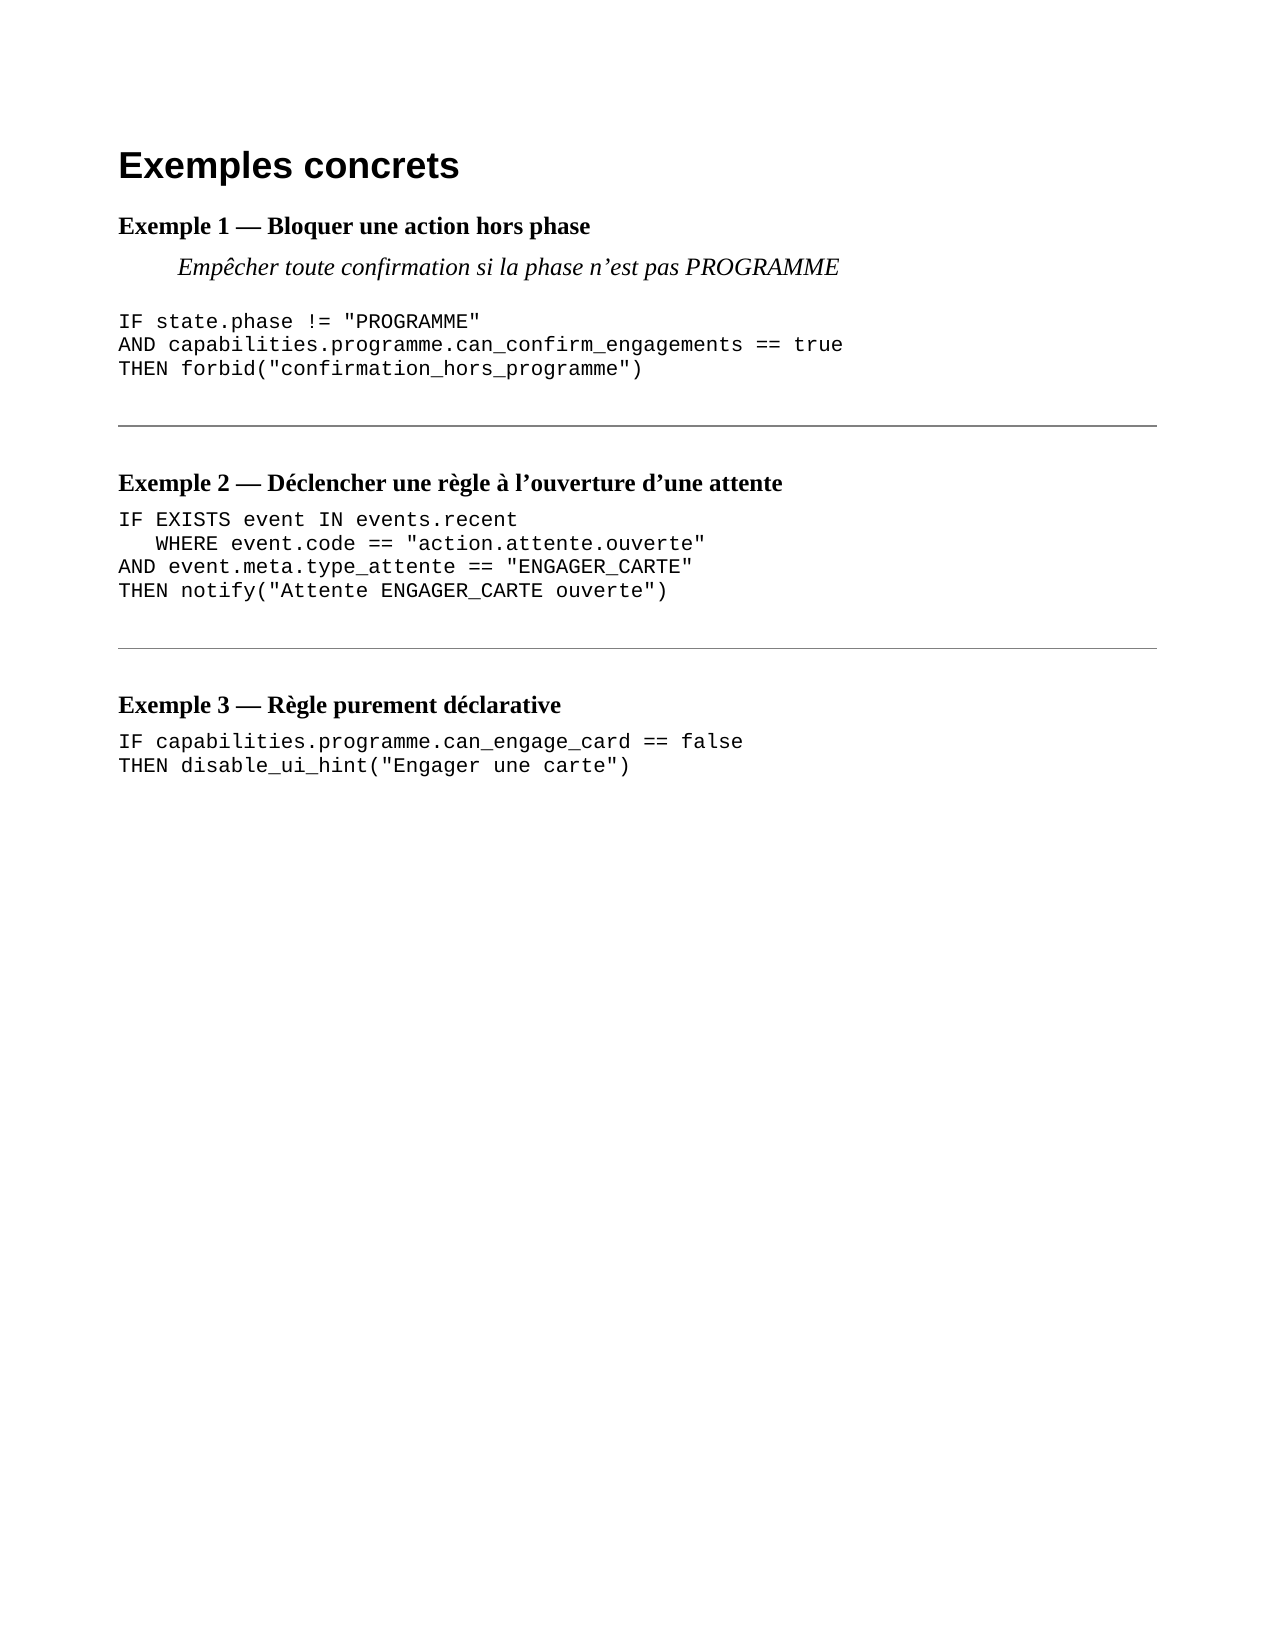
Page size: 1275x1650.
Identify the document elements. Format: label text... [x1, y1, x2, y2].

text Empêcher toute confirmation si la phase n’est pas PROGRAMME [177, 252, 1098, 281]
text THEN disable_ui_hint("Engager une carte") [118, 755, 1157, 778]
text IF capabilities.programme.can_engage_card == false [118, 731, 1157, 755]
text IF EXISTS event IN events.recent [118, 509, 1157, 533]
subtitle Exemples concrets [118, 143, 1157, 186]
text THEN notify("Attente ENGAGER_CARTE ouverte") [118, 580, 1157, 604]
subtitle Exemple 3 — Règle purement déclarative [118, 690, 1157, 719]
text THEN forbid("confirmation_hors_programme") [118, 358, 1157, 382]
text AND event.meta.type_attente == "ENGAGER_CARTE" [118, 556, 1157, 580]
subtitle Exemple 2 — Déclencher une règle à l’ouverture d’une attente [118, 468, 1157, 497]
text IF state.phase != "PROGRAMME" [118, 311, 1157, 334]
text AND capabilities.programme.can_confirm_engagements == true [118, 334, 1157, 358]
text WHERE event.code == "action.attente.ouverte" [118, 533, 1157, 556]
subtitle Exemple 1 — Bloquer une action hors phase [118, 211, 1157, 240]
